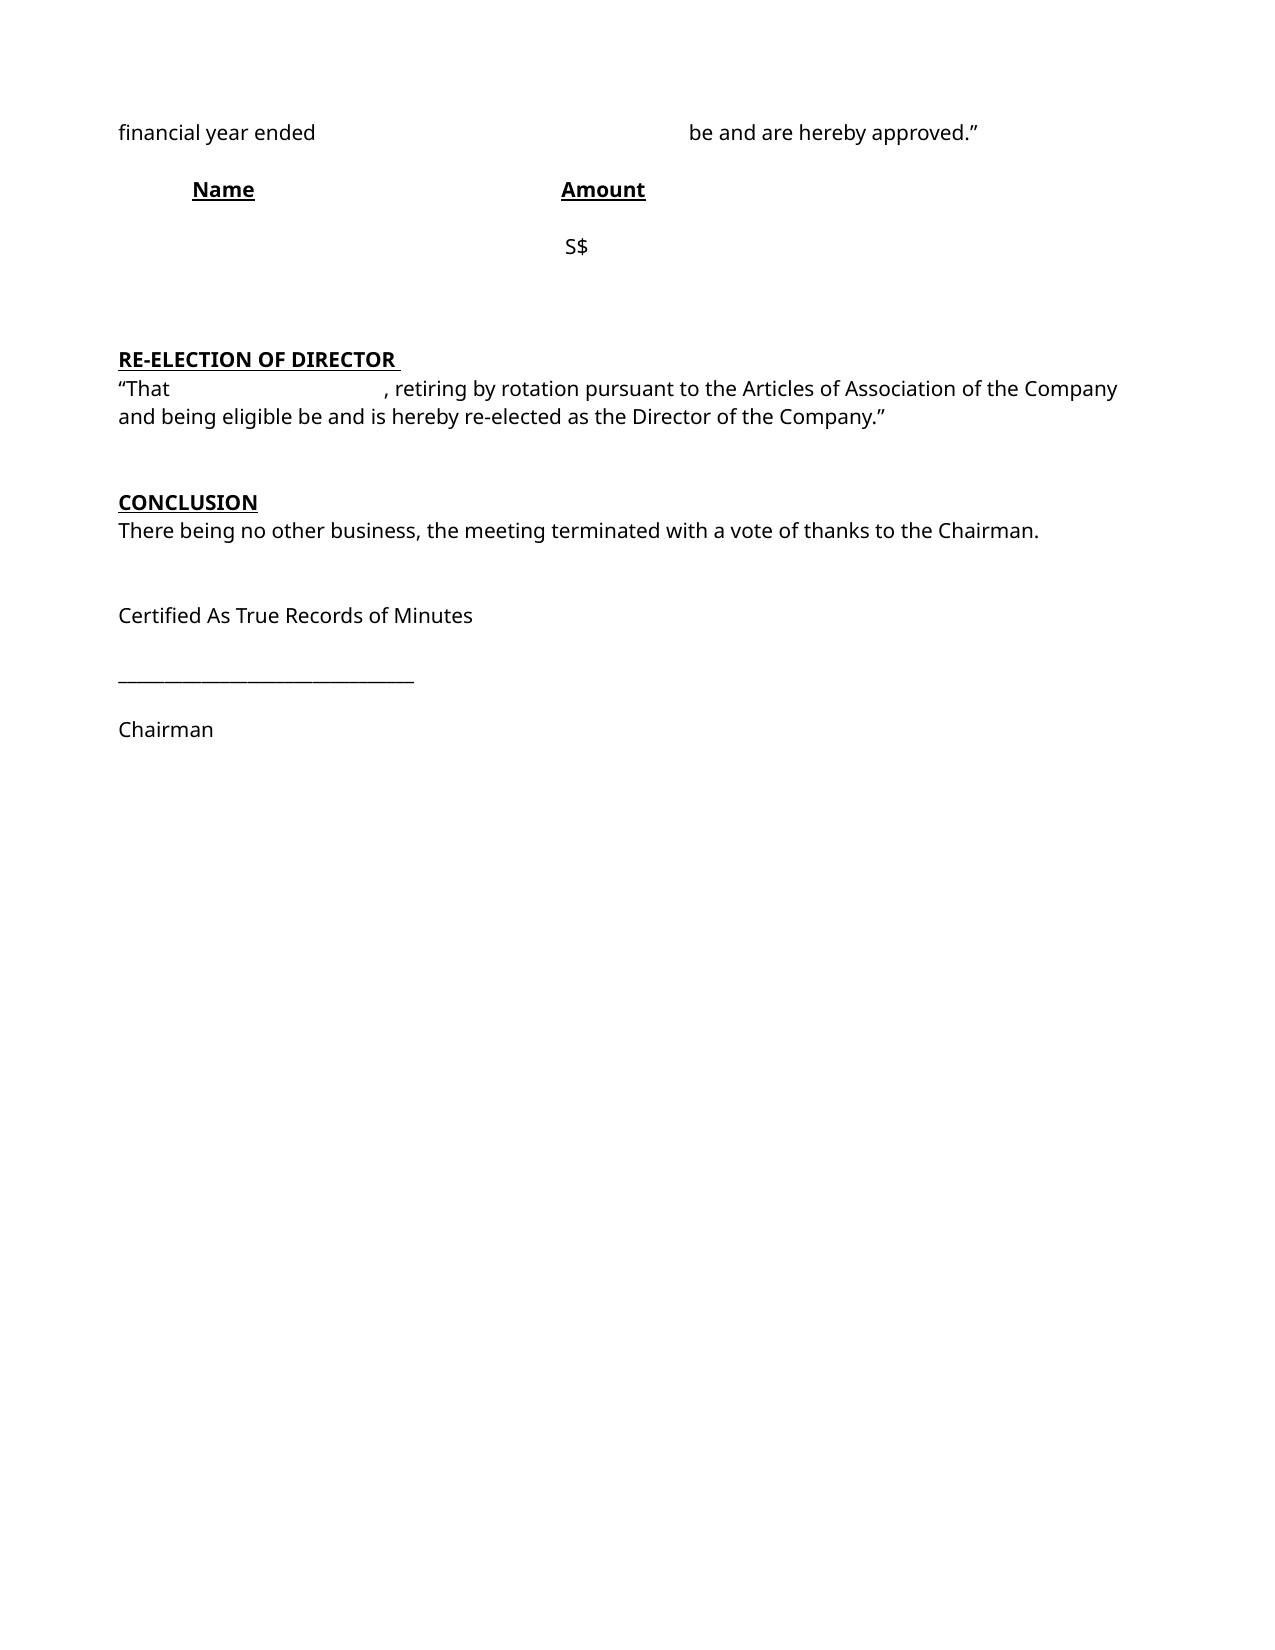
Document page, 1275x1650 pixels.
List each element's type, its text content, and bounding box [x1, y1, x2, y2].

text “That <get_chairman(o.id)>, retiring by rotation pursuant to the Articles of Association of the Company and being eligible be and is hereby re-elected as the Director of the Company.” [118, 374, 1157, 431]
text ________________________________ [118, 658, 1157, 687]
text RE‑ELECTION OF DIRECTOR [118, 346, 1157, 374]
text <get_chairman(o.id)> [118, 687, 1157, 715]
text Name Amount [118, 175, 1157, 203]
text </for> [118, 260, 1157, 289]
text CONCLUSION [118, 488, 1157, 516]
text Chairman [118, 715, 1157, 744]
text financial year ended <convert_date_d_B_Y(o.fs_end_date)> be and are hereby approved.” [118, 118, 1157, 147]
text <for each="line in get_1directorin1line(o.id)"> [118, 203, 1157, 232]
text Certified As True Records of Minutes [118, 602, 1157, 630]
text <line['name']> S$ [118, 232, 1157, 260]
text There being no other business, the meeting terminated with a vote of thanks to the Chairman. [118, 516, 1157, 545]
